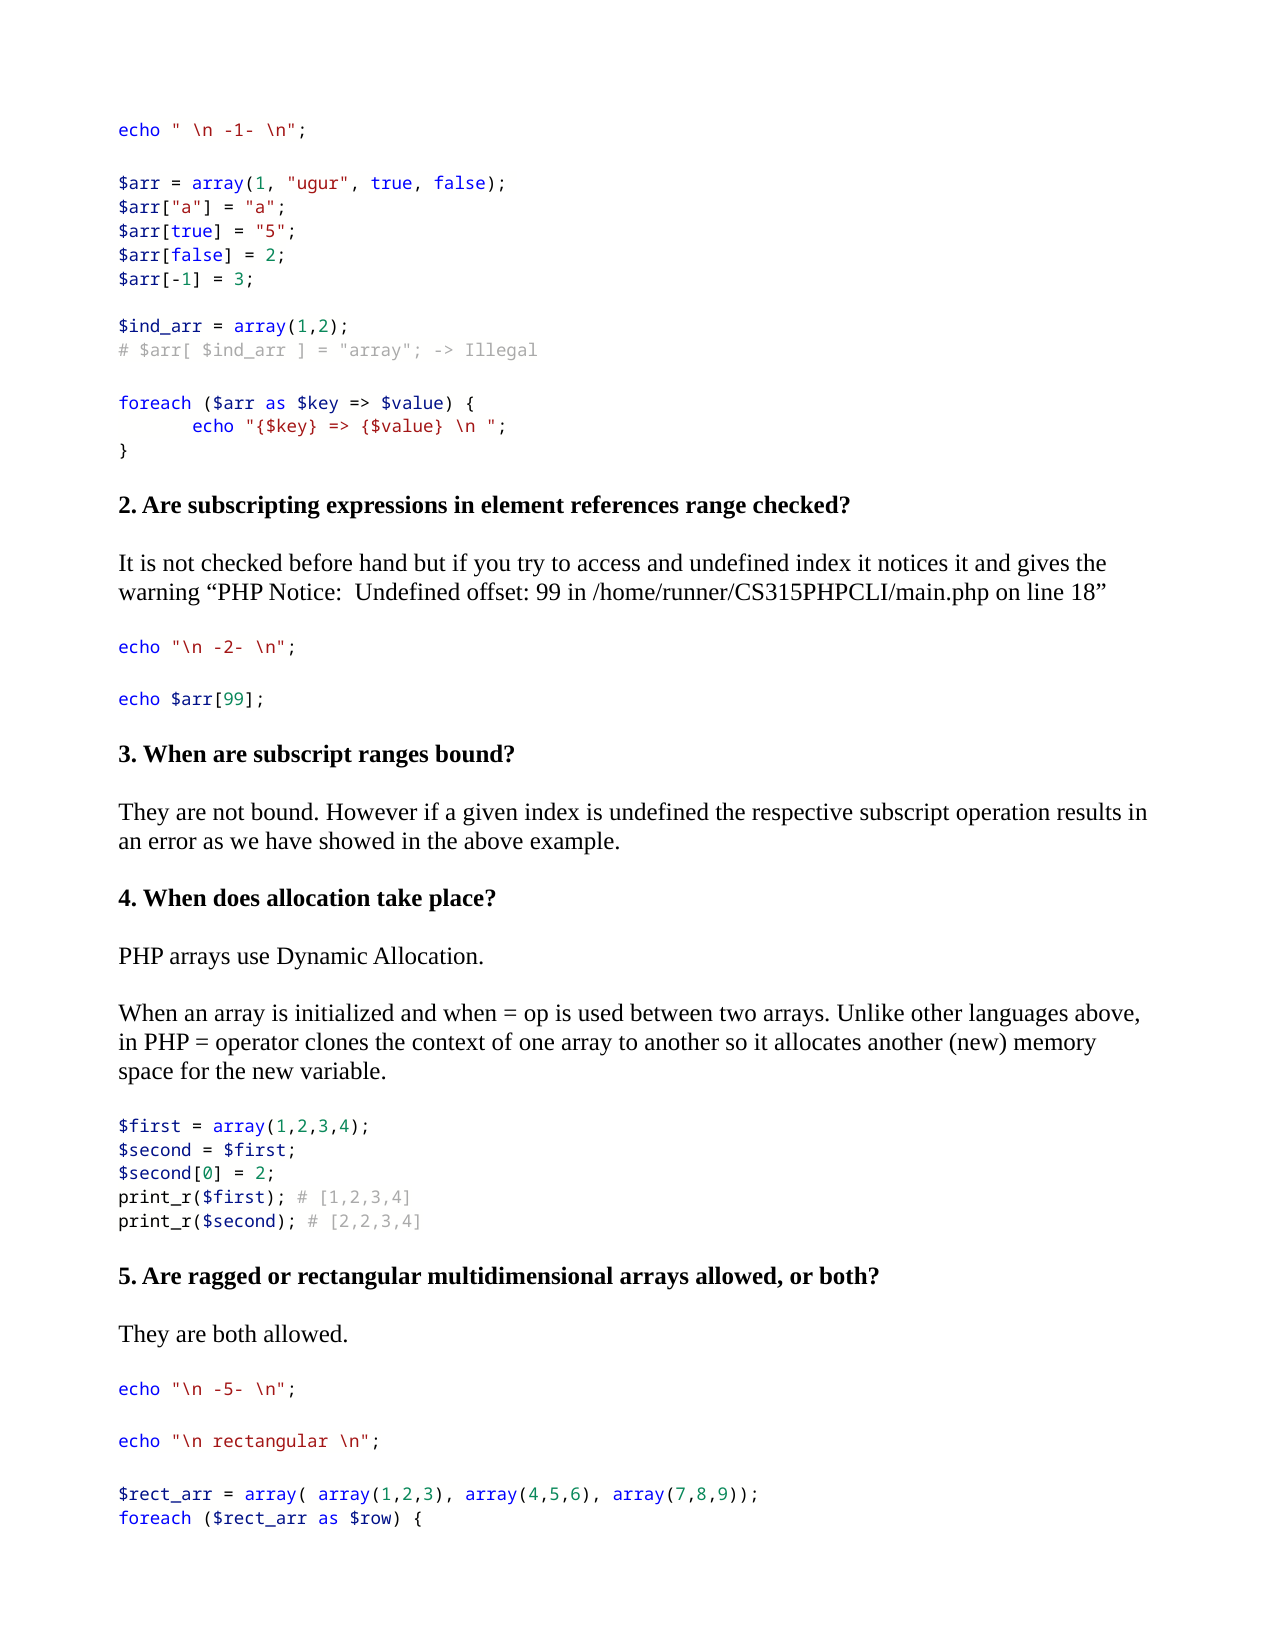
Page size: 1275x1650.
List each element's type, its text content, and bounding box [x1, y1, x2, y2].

text They are both allowed. [118, 1319, 1157, 1348]
text print_r($second); # [2,2,3,4] [118, 1209, 1157, 1233]
text 2. Are subscripting expressions in element references range checked? [118, 491, 1157, 519]
text 4. When does allocation take place? [118, 883, 1157, 912]
text $arr[false] = 2; [118, 242, 1157, 266]
text echo "\n -5- \n"; [118, 1376, 1157, 1400]
text echo " \n -1- \n"; [118, 118, 1157, 142]
text When an array is initialized and when = op is used between two arrays. Unlike other languages above, in PHP = operator clones the context of one array to another so it allocates another (new) memory space for the new variable. [118, 998, 1157, 1084]
text $arr["a"] = "a"; [118, 194, 1157, 218]
text $arr = array(1, "ugur", true, false); [118, 171, 1157, 194]
text They are not bound. However if a given index is undefined the respective subscript operation results in an error as we have showed in the above example. [118, 797, 1157, 854]
text PHP arrays use Dynamic Allocation. [118, 941, 1157, 969]
text $arr[-1] = 3; [118, 266, 1157, 290]
text $second = $first; [118, 1137, 1157, 1161]
text # $arr[ $ind_arr ] = "array"; -> Illegal [118, 338, 1157, 362]
text } [118, 438, 1157, 462]
text $rect_arr = array( array(1,2,3), array(4,5,6), array(7,8,9)); [118, 1482, 1157, 1505]
text $ind_arr = array(1,2); [118, 314, 1157, 338]
text echo "{$key} => {$value} \n "; [118, 414, 1157, 438]
text $first = array(1,2,3,4); [118, 1113, 1157, 1137]
text foreach ($rect_arr as $row) { [118, 1505, 1157, 1529]
text 3. When are subscript ranges bound? [118, 739, 1157, 768]
text print_r($first); # [1,2,3,4] [118, 1185, 1157, 1209]
text echo "\n -2- \n"; [118, 634, 1157, 658]
text echo "\n rectangular \n"; [118, 1429, 1157, 1453]
text It is not checked before hand but if you try to access and undefined index it notices it and gives the warning “PHP Notice: Undefined offset: 99 in /home/runner/CS315PHPCLI/main.php on line 18” [118, 548, 1157, 606]
text echo $arr[99]; [118, 687, 1157, 711]
text $arr[true] = "5"; [118, 218, 1157, 242]
text 5. Are ragged or rectangular multidimensional arrays allowed, or both? [118, 1261, 1157, 1290]
text $second[0] = 2; [118, 1161, 1157, 1185]
text foreach ($arr as $key => $value) { [118, 390, 1157, 414]
